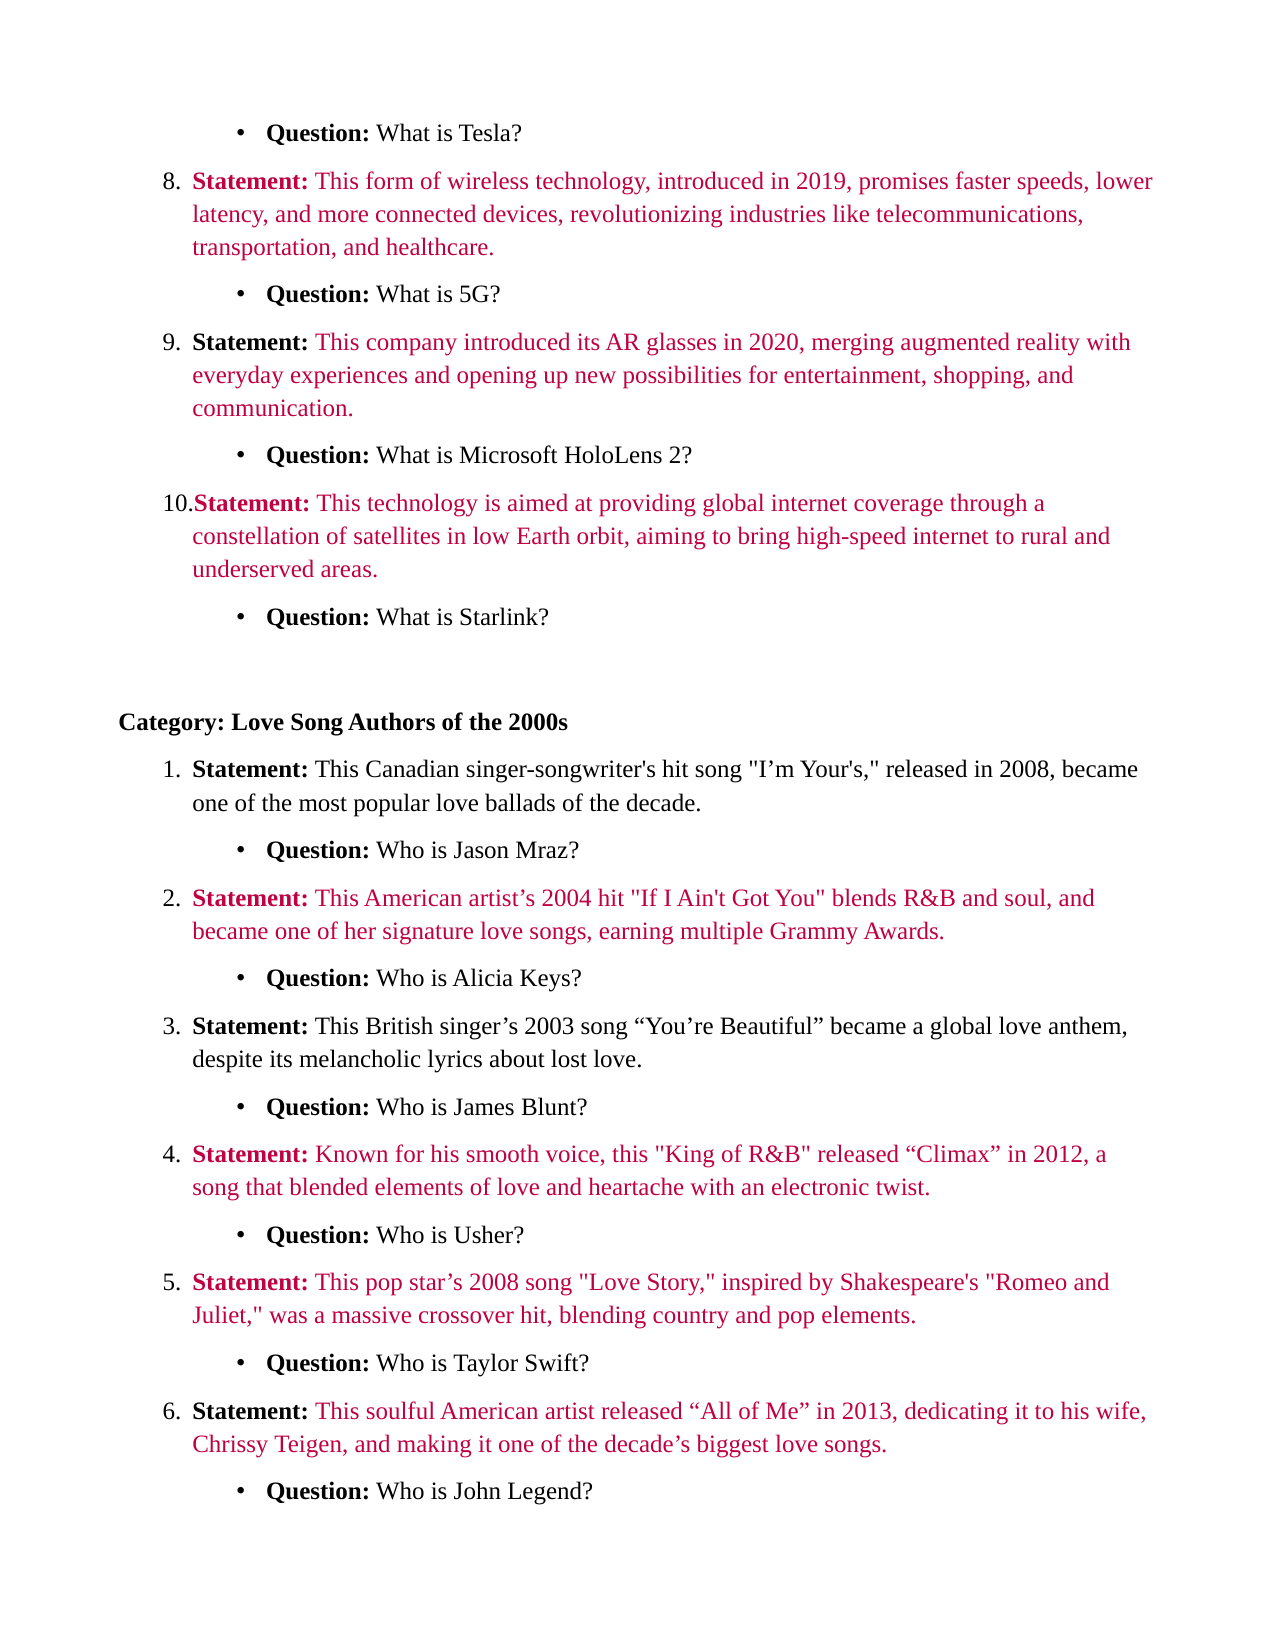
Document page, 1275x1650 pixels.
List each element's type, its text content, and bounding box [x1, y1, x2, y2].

list Statement: This company introduced its AR glasses in 2020, merging augmented reality with everyday experiences and opening up new possibilities for entertainment, shopping, and communication. [162, 327, 1157, 422]
list Question: What is Starlink? [236, 602, 1157, 631]
list Statement: Known for his smooth voice, this "King of R&B" released “Climax” in 2012, a song that blended elements of love and heartache with an electronic twist. [162, 1139, 1157, 1201]
text Category: Love Song Authors of the 2000s [118, 707, 1157, 736]
list Question: Who is James Blunt? [236, 1092, 1157, 1120]
list Question: Who is Jason Mraz? [236, 835, 1157, 864]
list Question: Who is Usher? [236, 1220, 1157, 1249]
list Question: What is Microsoft HoloLens 2? [236, 441, 1157, 469]
list Question: Who is Taylor Swift? [236, 1348, 1157, 1377]
list Question: Who is Alicia Keys? [236, 963, 1157, 992]
list Statement: This pop star’s 2008 song "Love Story," inspired by Shakespeare's "Romeo and Juliet," was a massive crossover hit, blending country and pop elements. [162, 1267, 1157, 1329]
list Question: What is 5G? [236, 279, 1157, 308]
list Statement: This British singer’s 2003 song “You’re Beautiful” became a global love anthem, despite its melancholic lyrics about lost love. [162, 1011, 1157, 1073]
list Question: What is Tesla? [236, 118, 1157, 147]
list Statement: This form of wireless technology, introduced in 2019, promises faster speeds, lower latency, and more connected devices, revolutionizing industries like telecommunications, transportation, and healthcare. [162, 166, 1157, 261]
list Statement: This Canadian singer-songwriter's hit song "I’m Your's," released in 2008, became one of the most popular love ballads of the decade. [162, 754, 1157, 816]
list Question: Who is John Legend? [236, 1476, 1157, 1505]
list Statement: This American artist’s 2004 hit "If I Ain't Got You" blends R&B and soul, and became one of her signature love songs, earning multiple Grammy Awards. [162, 883, 1157, 944]
list Statement: This technology is aimed at providing global internet coverage through a constellation of satellites in low Earth orbit, aiming to bring high-speed internet to rural and underserved areas. [162, 488, 1157, 583]
list Statement: This soulful American artist released “All of Me” in 2013, dedicating it to his wife, Chrissy Teigen, and making it one of the decade’s biggest love songs. [162, 1396, 1157, 1457]
